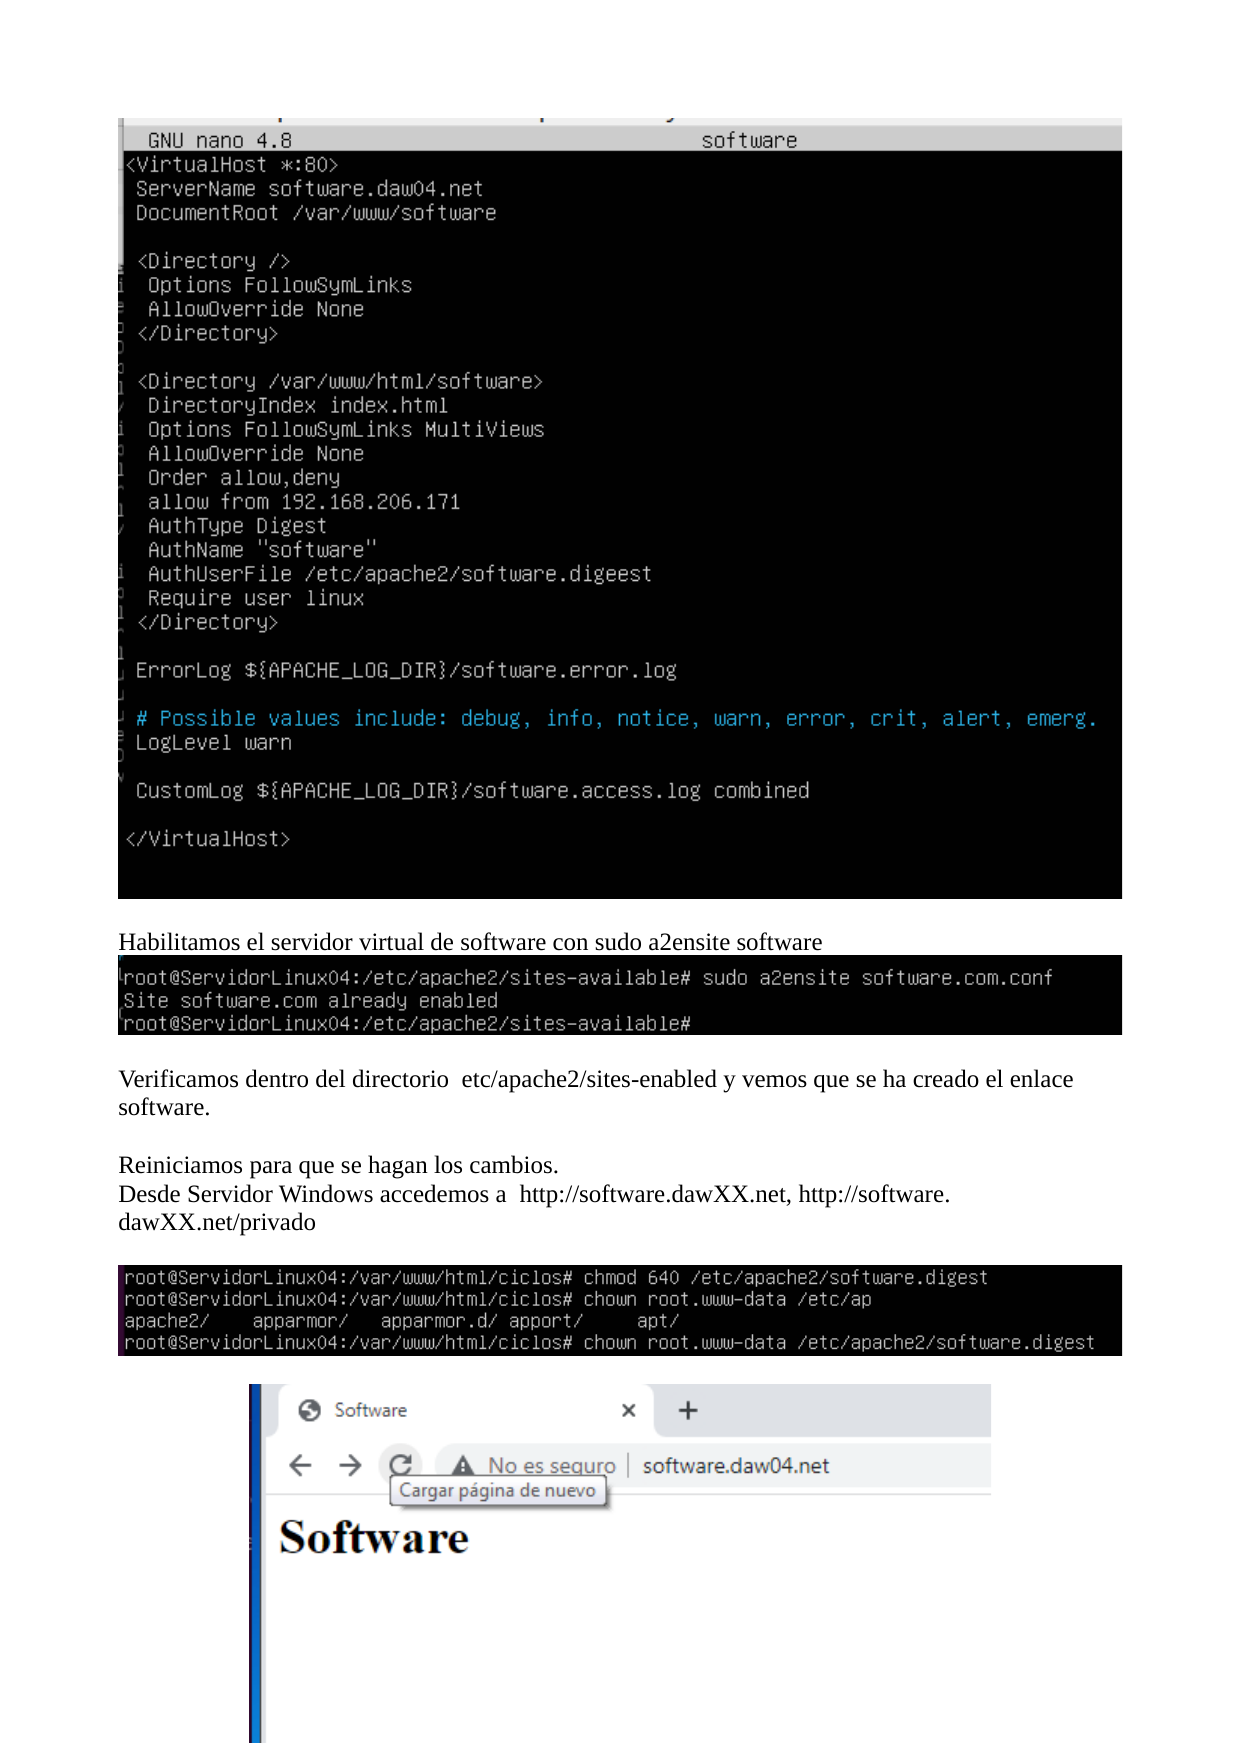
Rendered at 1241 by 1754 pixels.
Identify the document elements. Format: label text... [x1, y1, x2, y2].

picture [118, 955, 1123, 1035]
picture [249, 1384, 992, 1743]
picture [118, 1265, 1123, 1356]
text Habilitamos el servidor virtual de software con sudo a2ensite software [118, 927, 1122, 955]
text Desde Servidor Windows accedemos a http://software.dawXX.net, http://software. dawXX.net/privado [118, 1179, 1122, 1236]
text Reiniciamos para que se hagan los cambios. [118, 1150, 1122, 1179]
text Verificamos dentro del directorio etc/apache2/sites-enabled y vemos que se ha creado el enlace software. [118, 1064, 1122, 1121]
picture [118, 118, 1123, 899]
